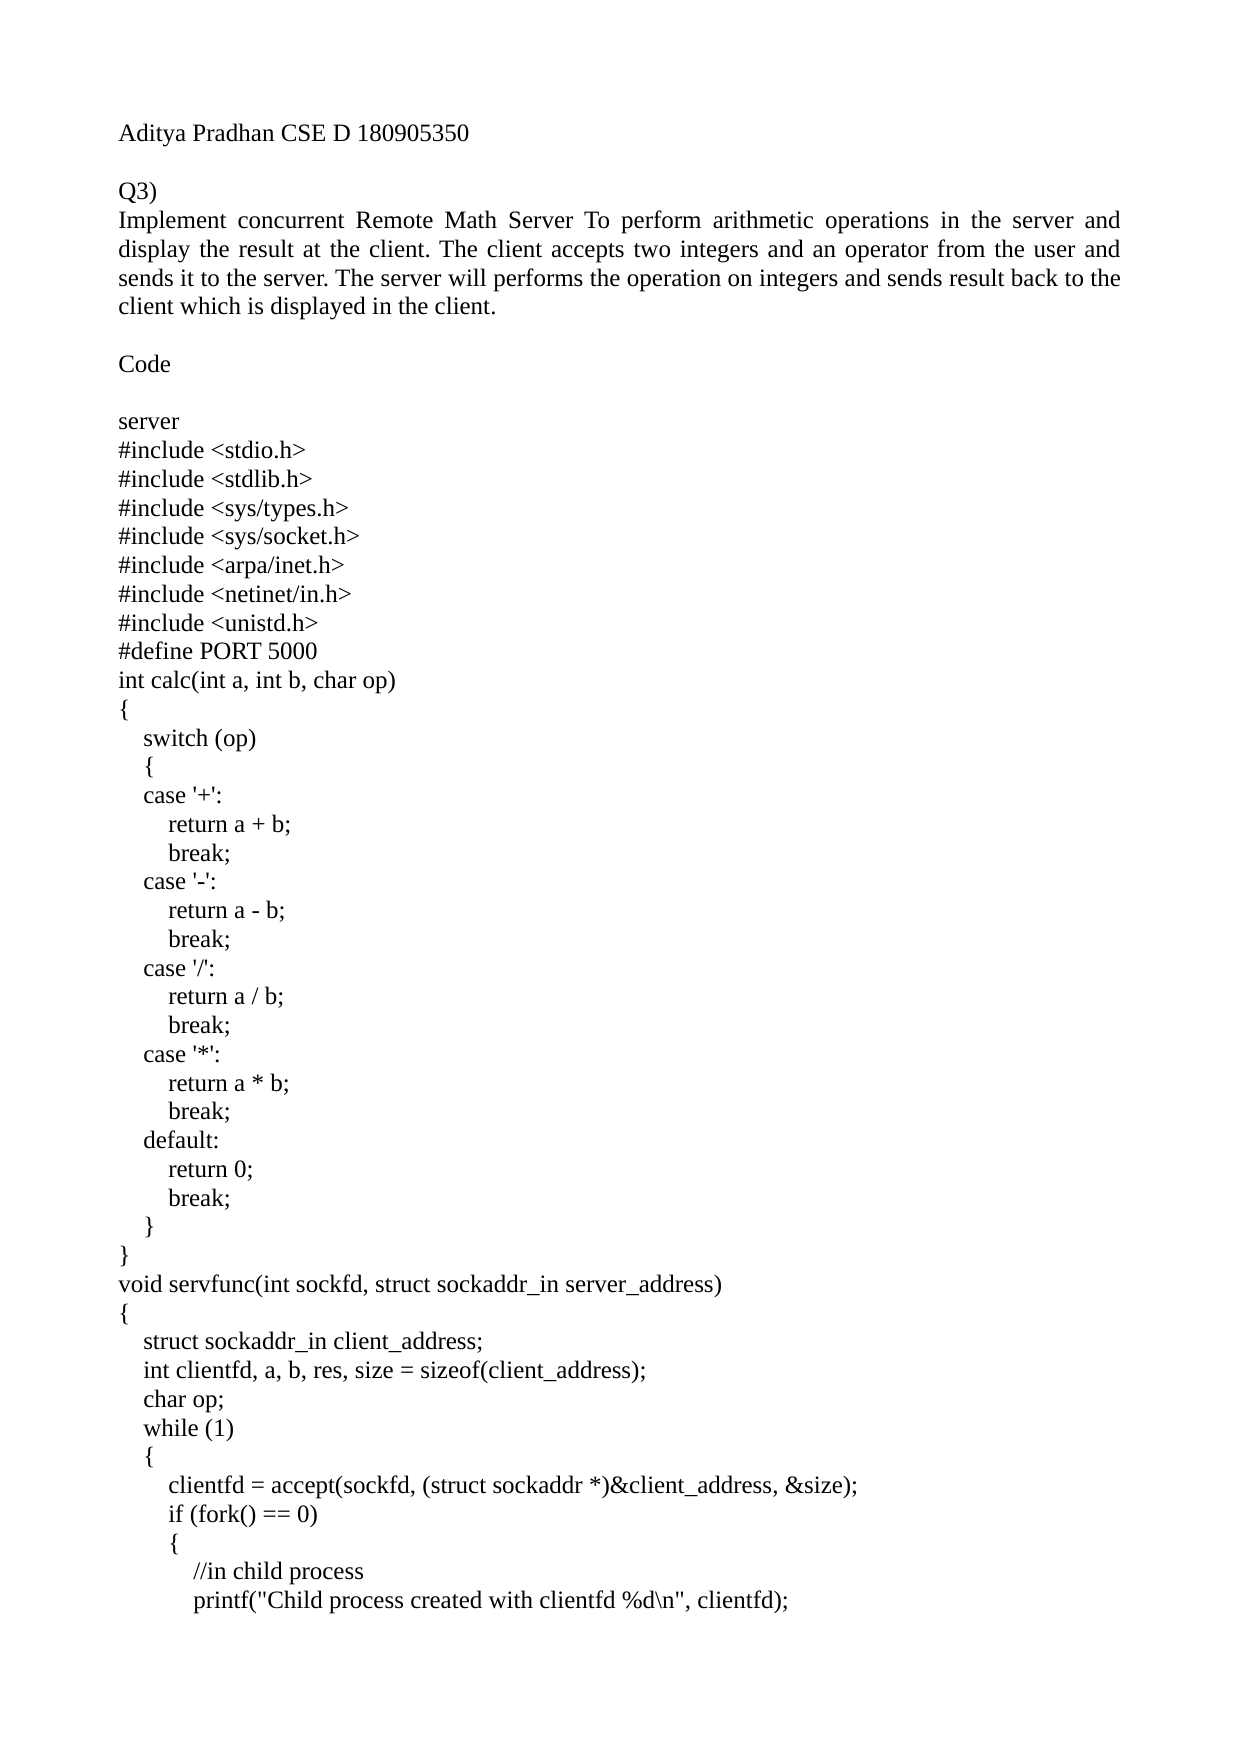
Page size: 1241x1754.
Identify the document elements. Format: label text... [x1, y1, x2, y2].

text #include <sys/types.h> [118, 493, 1122, 521]
text switch (op) [118, 723, 1122, 751]
text case '+': [118, 780, 1122, 809]
text return a * b; [118, 1068, 1122, 1096]
text char op; [118, 1384, 1122, 1413]
text if (fork() == 0) [118, 1499, 1122, 1528]
text server [118, 406, 1122, 435]
text { [118, 1298, 1122, 1326]
text Implement concurrent Remote Math Server To perform arithmetic operations in the server and display the result at the client. The client accepts two integers and an operator from the user and sends it to the server. The server will performs the operation on integers and sends result back to the client which is displayed in the client. [118, 205, 1122, 320]
text #include <sys/socket.h> [118, 521, 1122, 550]
text case '-': [118, 866, 1122, 895]
text break; [118, 1096, 1122, 1125]
text { [118, 1528, 1122, 1556]
text } [118, 1211, 1122, 1240]
text #include <arpa/inet.h> [118, 550, 1122, 579]
text while (1) [118, 1413, 1122, 1441]
text return 0; [118, 1154, 1122, 1183]
text #include <stdlib.h> [118, 464, 1122, 493]
text #define PORT 5000 [118, 636, 1122, 665]
text #include <netinet/in.h> [118, 579, 1122, 608]
text return a / b; [118, 981, 1122, 1010]
text //in child process [118, 1556, 1122, 1585]
text break; [118, 838, 1122, 866]
text printf("Child process created with clientfd %d\n", clientfd); [118, 1585, 1122, 1614]
text break; [118, 1010, 1122, 1039]
text int calc(int a, int b, char op) [118, 665, 1122, 694]
text default: [118, 1125, 1122, 1154]
text { [118, 751, 1122, 780]
text #include <stdio.h> [118, 435, 1122, 464]
text { [118, 694, 1122, 723]
text Q3) [118, 176, 1122, 205]
text void servfunc(int sockfd, struct sockaddr_in server_address) [118, 1269, 1122, 1298]
text int clientfd, a, b, res, size = sizeof(client_address); [118, 1355, 1122, 1384]
text case '/': [118, 953, 1122, 981]
text break; [118, 1183, 1122, 1211]
text break; [118, 924, 1122, 953]
text case '*': [118, 1039, 1122, 1068]
text clientfd = accept(sockfd, (struct sockaddr *)&client_address, &size); [118, 1470, 1122, 1499]
text #include <unistd.h> [118, 608, 1122, 636]
text struct sockaddr_in client_address; [118, 1326, 1122, 1355]
text Code [118, 349, 1122, 378]
text return a + b; [118, 809, 1122, 838]
text } [118, 1240, 1122, 1269]
text return a - b; [118, 895, 1122, 924]
text { [118, 1441, 1122, 1470]
